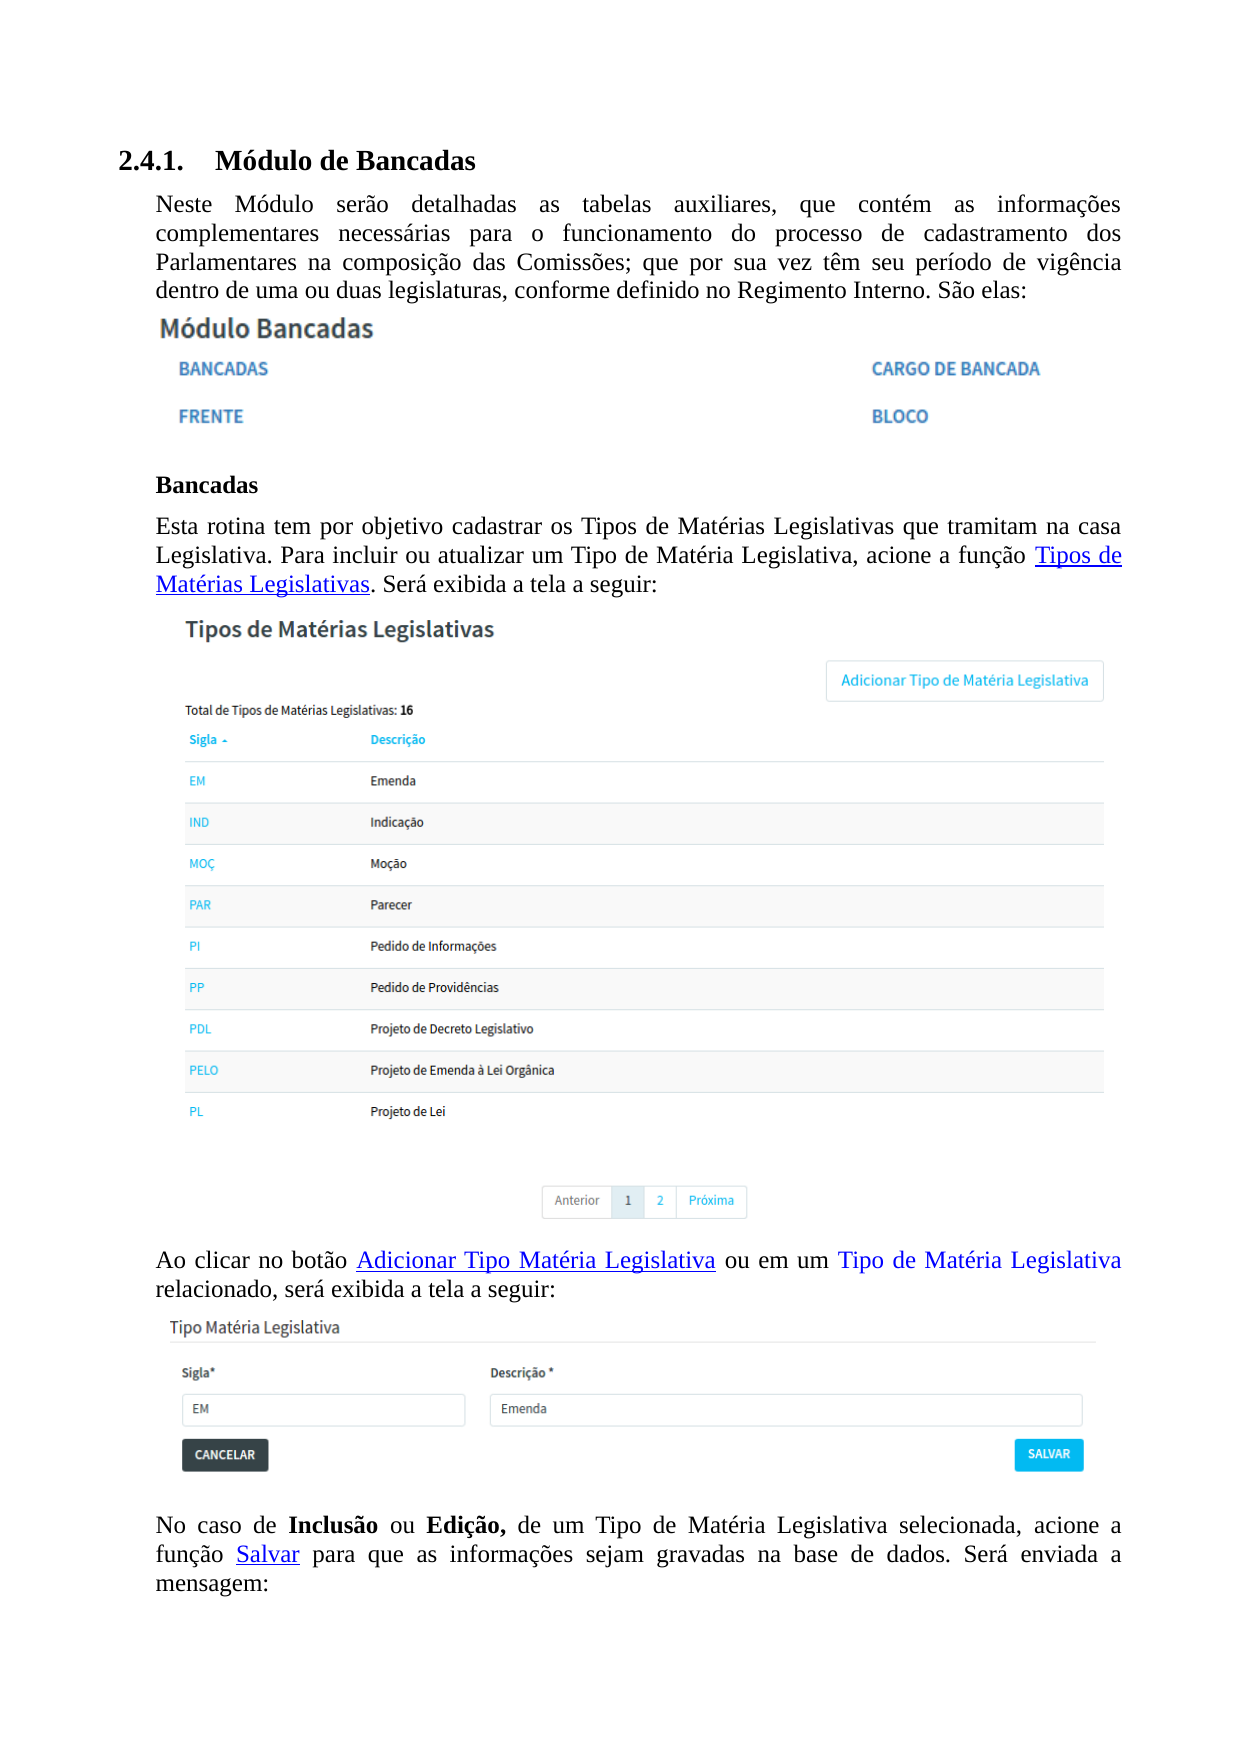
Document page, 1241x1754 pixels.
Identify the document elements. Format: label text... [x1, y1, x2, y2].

picture [175, 610, 1107, 1229]
list Bancadas [155, 470, 1122, 499]
picture [170, 1315, 1099, 1489]
text Esta rotina tem por objetivo cadastrar os Tipos de Matérias Legislativas que tramitam na casa Legislativa. Para incluir ou atualizar um Tipo de Matéria Legislativa, acione a função Tipos de Matérias Legislativas. Será exibida a tela a seguir: [155, 511, 1122, 598]
subtitle 2.4.1. Módulo de Bancadas [118, 143, 1122, 177]
text Neste Módulo serão detalhadas as tabelas auxiliares, que contém as informações complementares necessárias para o funcionamento do processo de cadastramento dos Parlamentares na composição das Comissões; que por sua vez têm seu período de vigência dentro de uma ou duas legislaturas, conforme definido no Regimento Interno. São elas: [155, 189, 1122, 304]
text No caso de Inclusão ou Edição, de um Tipo de Matéria Legislativa selecionada, acione a função Salvar para que as informações sejam gravadas na base de dados. Será enviada a mensagem: [155, 1510, 1122, 1596]
picture [149, 316, 1091, 453]
text Ao clicar no botão Adicionar Tipo Matéria Legislativa ou em um Tipo de Matéria Legislativa relacionado, será exibida a tela a seguir: [155, 1246, 1122, 1303]
